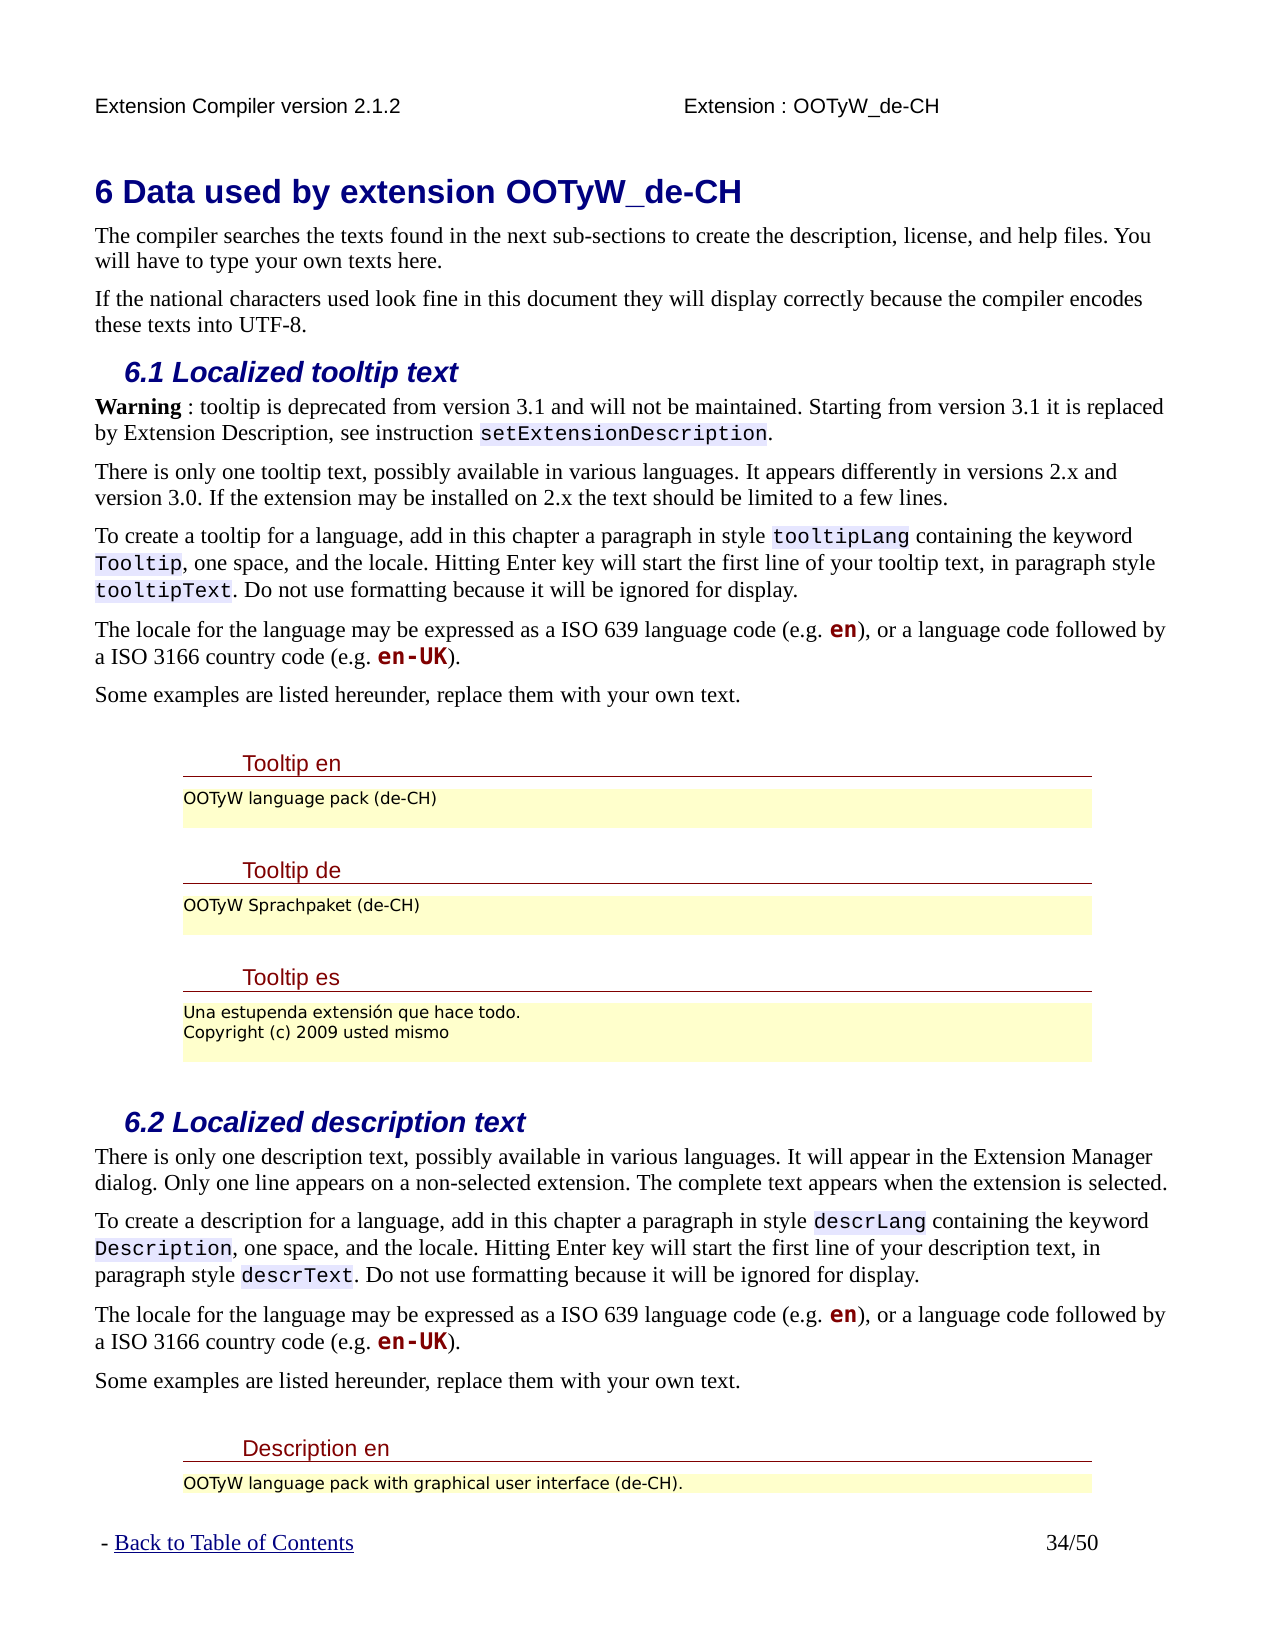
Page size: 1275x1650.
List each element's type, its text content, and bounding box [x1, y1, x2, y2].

text To create a tooltip for a language, add in this chapter a paragraph in style tooltipLang containing the keyword Tooltip, one space, and the locale. Hitting Enter key will start the first line of your tooltip text, in paragraph style tooltipText. Do not use formatting because it will be ignored for display. [94, 522, 1181, 603]
text OOTyW Sprachpaket (de-CH) [183, 896, 1092, 916]
text OOTyW language pack (de-CH) [183, 789, 1092, 808]
text Some examples are listed hereunder, replace them with your own text. [94, 1368, 1181, 1393]
text Tooltip en [183, 750, 1092, 776]
text If the national characters used look fine in this document they will display correctly because the compiler encodes these texts into UTF-8. [94, 286, 1181, 337]
text Tooltip es [183, 964, 1092, 991]
text Una estupenda extensión que hace todo. [183, 1003, 1092, 1023]
subtitle Localized tooltip text [124, 356, 1181, 388]
text OOTyW language pack with graphical user interface (de-CH). [183, 1474, 1092, 1493]
text There is only one tooltip text, possibly available in various languages. It appears differently in versions 2.x and version 3.0. If the extension may be installed on 2.x the text should be limited to a few lines. [94, 459, 1181, 510]
text There is only one description text, possibly available in various languages. It will appear in the Extension Manager dialog. Only one line appears on a non-selected extension. The complete text appears when the extension is selected. [94, 1144, 1181, 1195]
subtitle Localized description text [124, 1106, 1181, 1138]
text The locale for the language may be expressed as a ISO 639 language code (e.g. en), or a language code followed by a ISO 3166 country code (e.g. en-UK). [94, 616, 1181, 670]
text The compiler searches the texts found in the next sub-sections to create the description, license, and help files. You will have to type your own texts here. [94, 222, 1181, 273]
text Description en [183, 1435, 1092, 1461]
text Warning : tooltip is deprecated from version 3.1 and will not be maintained. Starting from version 3.1 it is replaced by Extension Description, see instruction setExtensionDescription. [94, 394, 1181, 446]
text Some examples are listed hereunder, replace them with your own text. [94, 682, 1181, 708]
text The locale for the language may be expressed as a ISO 639 language code (e.g. en), or a language code followed by a ISO 3166 country code (e.g. en-UK). [94, 1301, 1181, 1355]
text To create a description for a language, add in this chapter a paragraph in style descrLang containing the keyword Description, one space, and the locale. Hitting Enter key will start the first line of your description text, in paragraph style descrText. Do not use formatting because it will be ignored for display. [94, 1208, 1181, 1289]
text Copyright (c) 2009 usted mismo [183, 1023, 1092, 1042]
subtitle Data used by extension OOTyW_de-CH [94, 172, 1181, 210]
text Tooltip de [183, 857, 1092, 883]
